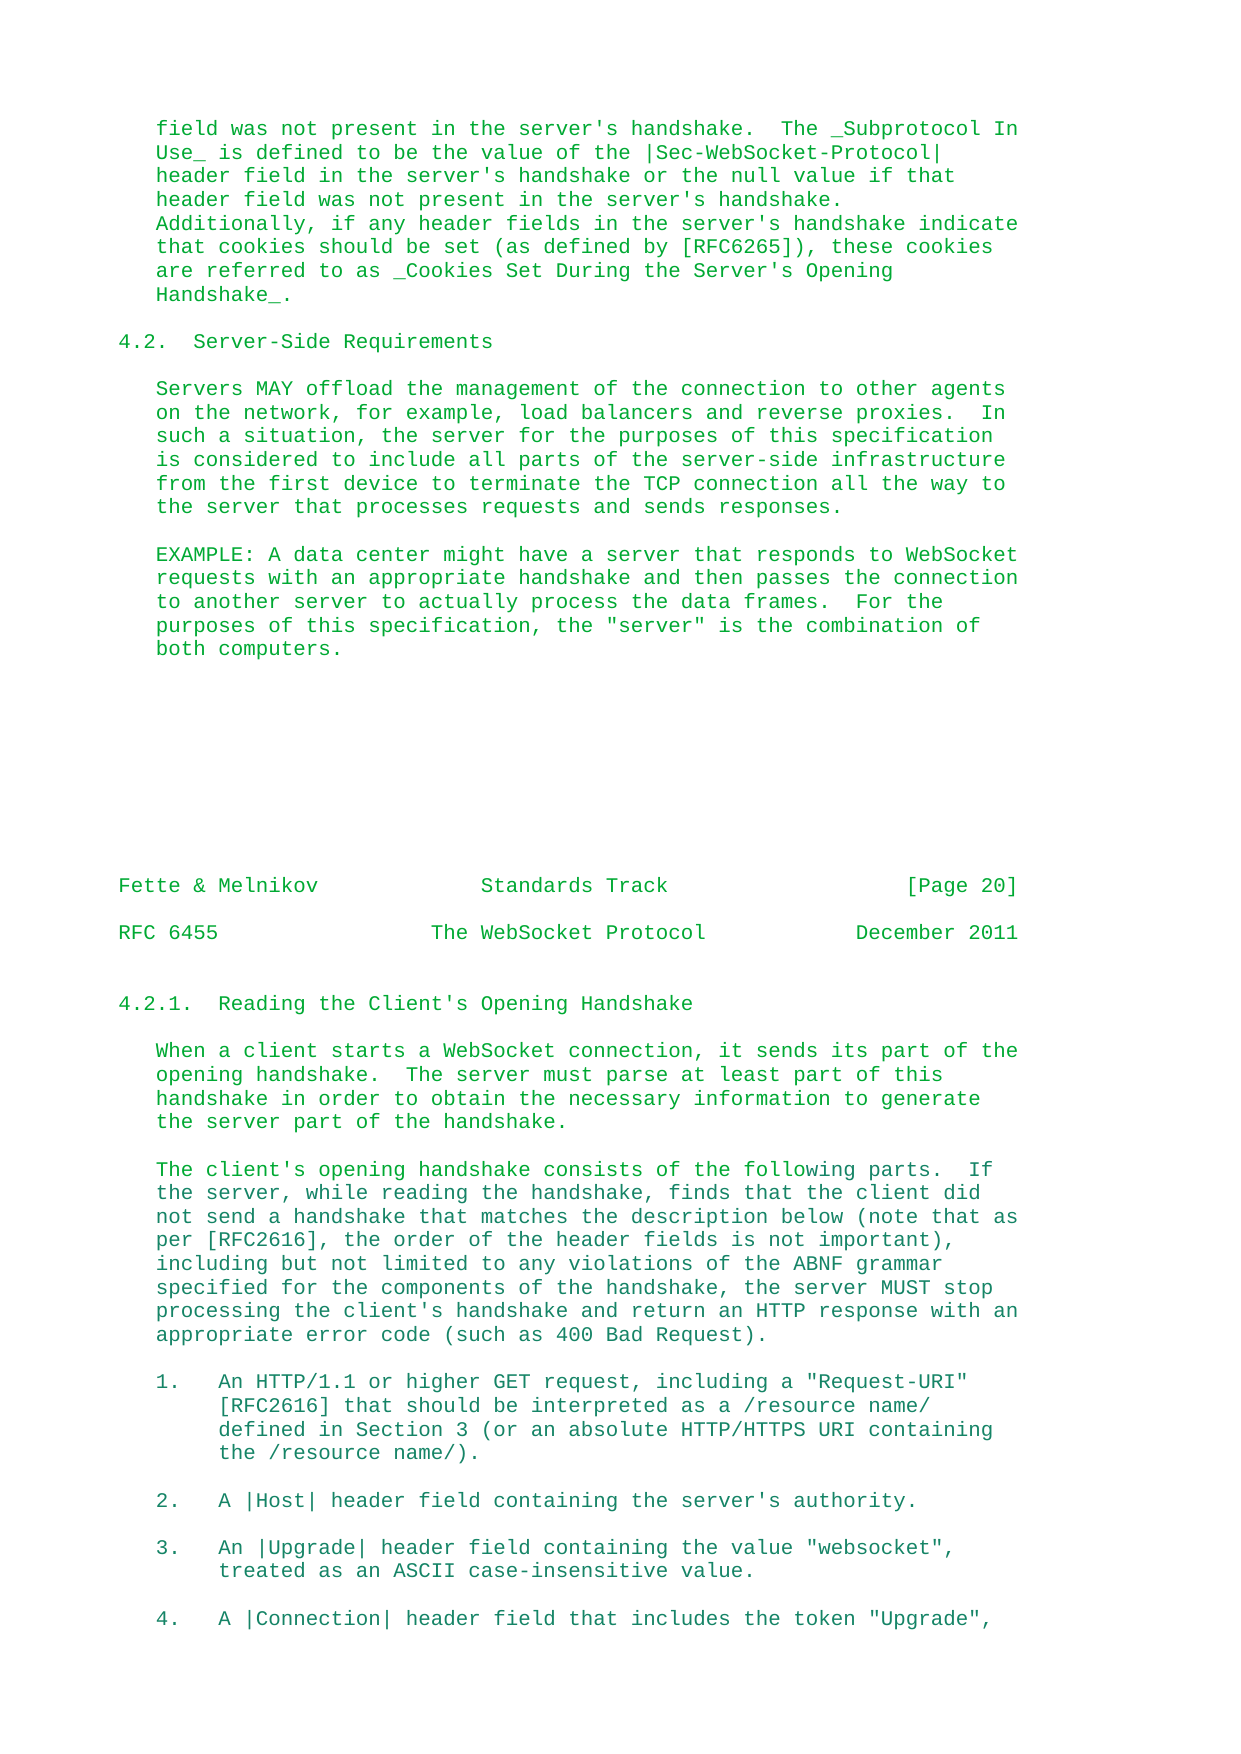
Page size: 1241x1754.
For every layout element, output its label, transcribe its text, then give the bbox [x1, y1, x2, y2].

text specified for the components of the handshake, the server MUST stop [118, 1277, 1122, 1300]
text 1. An HTTP/1.1 or higher GET request, including a "Request-URI" [118, 1371, 1122, 1395]
text EXAMPLE: A data center might have a server that responds to WebSocket [118, 544, 1122, 567]
text is considered to include all parts of the server-side infrastructure [118, 449, 1122, 473]
text When a client starts a WebSocket connection, it sends its part of the [118, 1040, 1122, 1064]
text 3. An |Upgrade| header field containing the value "websocket", [118, 1537, 1122, 1561]
text Use_ is defined to be the value of the |Sec-WebSocket-Protocol| [118, 142, 1122, 165]
text Handshake_. [118, 284, 1122, 307]
text Additionally, if any header fields in the server's handshake indicate [118, 213, 1122, 236]
text The client's opening handshake consists of the following parts. If [118, 1158, 1122, 1182]
text such a situation, the server for the purposes of this specification [118, 426, 1122, 449]
text header field was not present in the server's handshake. [118, 189, 1122, 213]
text header field in the server's handshake or the null value if that [118, 165, 1122, 189]
text per [RFC2616], the order of the header fields is not important), [118, 1229, 1122, 1253]
text the server part of the handshake. [118, 1111, 1122, 1135]
text the server, while reading the handshake, finds that the client did [118, 1182, 1122, 1206]
text appropriate error code (such as 400 Bad Request). [118, 1324, 1122, 1348]
text 4.2. Server-Side Requirements [118, 331, 1122, 354]
text processing the client's handshake and return an HTTP response with an [118, 1300, 1122, 1324]
text defined in Section 3 (or an absolute HTTP/HTTPS URI containing [118, 1419, 1122, 1442]
text Fette & Melnikov Standards Track [Page 20] [118, 875, 1122, 898]
text 4.2.1. Reading the Client's Opening Handshake [118, 993, 1122, 1017]
text that cookies should be set (as defined by [RFC6265]), these cookies [118, 236, 1122, 260]
text are referred to as _Cookies Set During the Server's Opening [118, 260, 1122, 284]
text [RFC2616] that should be interpreted as a /resource name/ [118, 1395, 1122, 1419]
text the server that processes requests and sends responses. [118, 496, 1122, 520]
text treated as an ASCII case-insensitive value. [118, 1561, 1122, 1584]
text the /resource name/). [118, 1442, 1122, 1466]
text 2. A |Host| header field containing the server's authority. [118, 1489, 1122, 1513]
text not send a handshake that matches the description below (note that as [118, 1206, 1122, 1229]
text opening handshake. The server must parse at least part of this [118, 1064, 1122, 1088]
text handshake in order to obtain the necessary information to generate [118, 1088, 1122, 1111]
text RFC 6455 The WebSocket Protocol December 2011 [118, 922, 1122, 946]
text requests with an appropriate handshake and then passes the connection [118, 567, 1122, 591]
text to another server to actually process the data frames. For the [118, 591, 1122, 615]
text Servers MAY offload the management of the connection to other agents [118, 378, 1122, 402]
text both computers. [118, 638, 1122, 662]
text field was not present in the server's handshake. The _Subprotocol In [118, 118, 1122, 142]
text purposes of this specification, the "server" is the combination of [118, 615, 1122, 638]
text 4. A |Connection| header field that includes the token "Upgrade", [118, 1608, 1122, 1631]
text including but not limited to any violations of the ABNF grammar [118, 1253, 1122, 1277]
text on the network, for example, load balancers and reverse proxies. In [118, 402, 1122, 426]
text from the first device to terminate the TCP connection all the way to [118, 473, 1122, 496]
